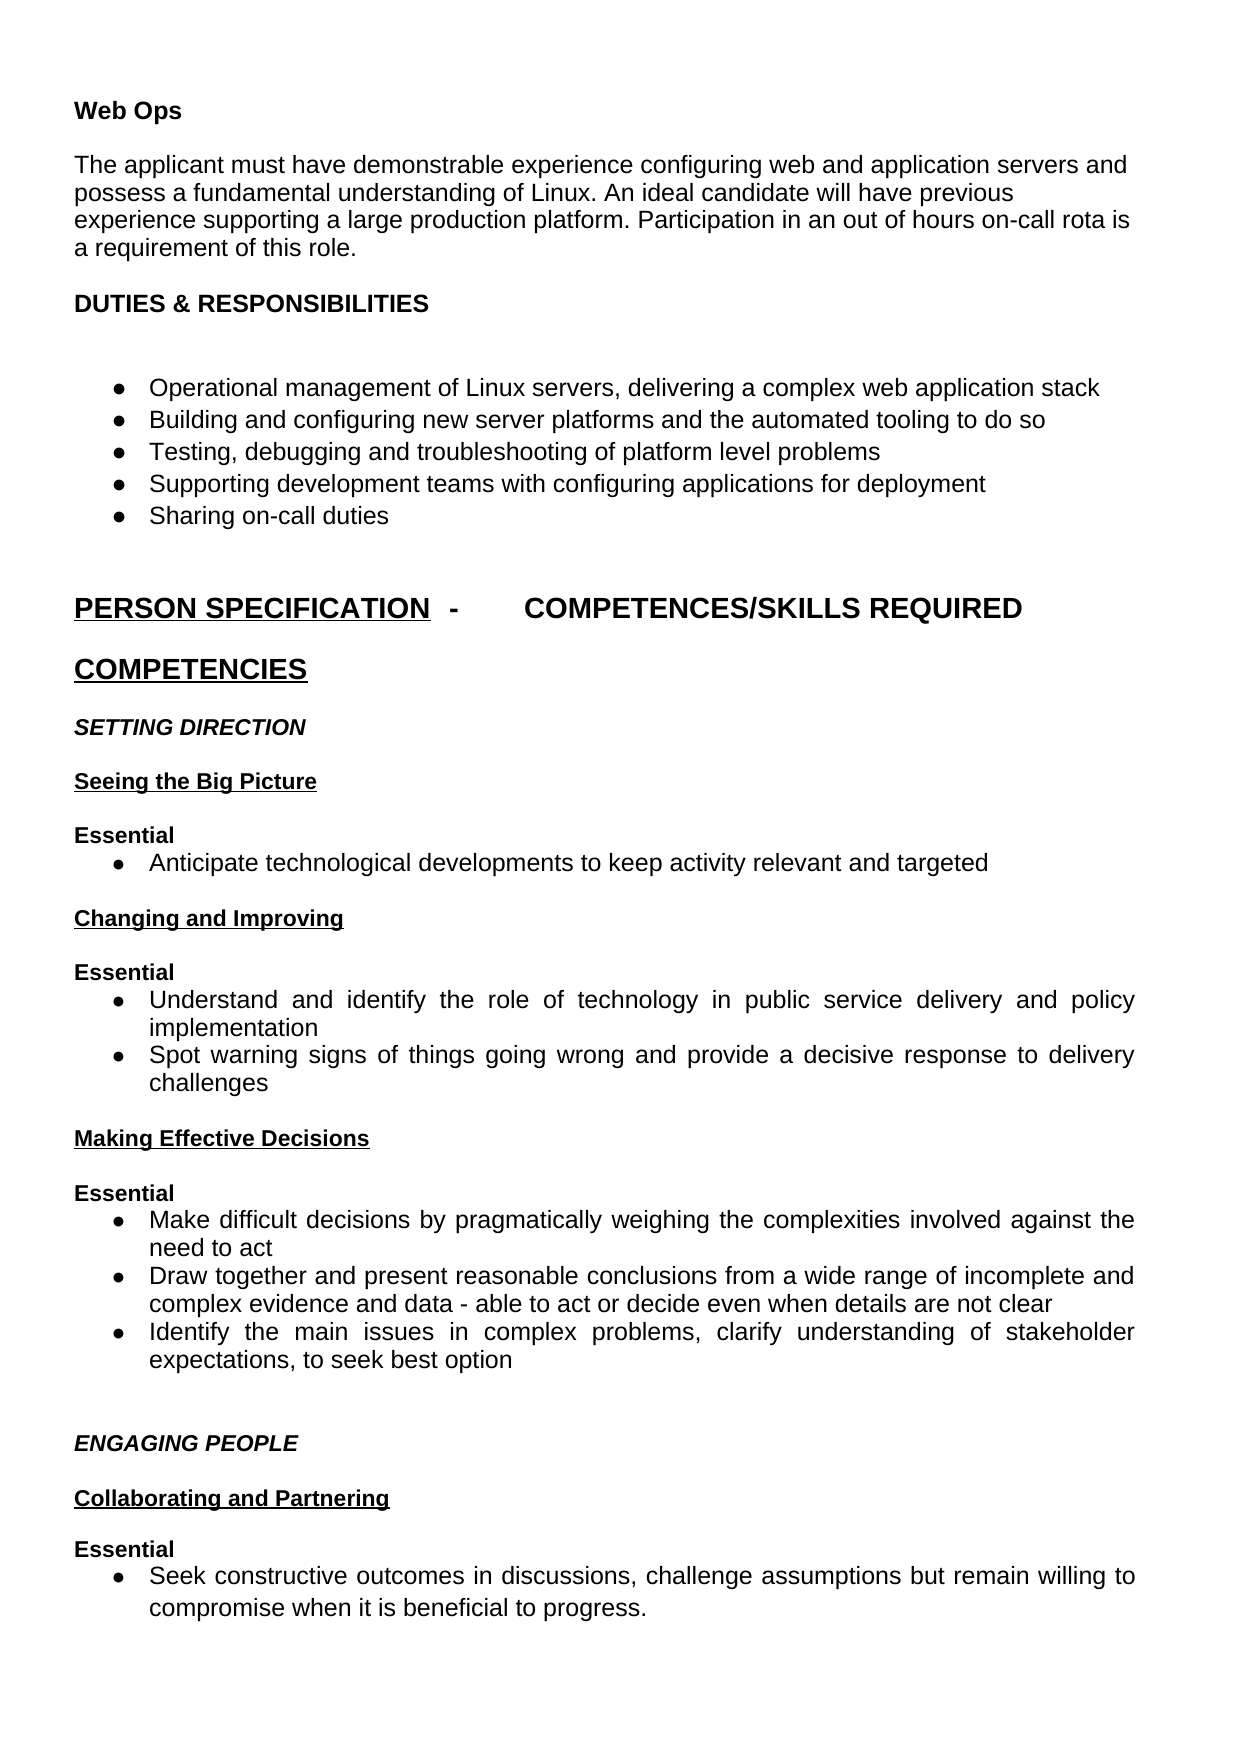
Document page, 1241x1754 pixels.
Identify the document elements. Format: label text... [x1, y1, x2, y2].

text Collaborating and Partnering [74, 1485, 1137, 1511]
list Operational management of Linux servers, delivering a complex web application stack [111, 374, 1137, 402]
text ENGAGING PEOPLE [74, 1431, 1137, 1456]
text SETTING DIRECTION [74, 714, 1137, 740]
text Essential [74, 823, 1137, 849]
subtitle PERSON SPECIFICATION - COMPETENCES/SKILLS REQUIRED [74, 592, 1137, 624]
text DUTIES & RESPONSIBILITIES [74, 290, 1137, 318]
list Building and configuring new server platforms and the automated tooling to do so [111, 406, 1137, 434]
text Web Ops [74, 97, 1137, 125]
text COMPETENCIES [74, 653, 1137, 686]
list Supporting development teams with configuring applications for deployment [111, 470, 1137, 498]
text Changing and Improving [74, 905, 1137, 931]
text Essential [74, 960, 1137, 985]
list Draw together and present reasonable conclusions from a wide range of incomplete and complex evidence and data - able to act or decide even when details are not clear [111, 1262, 1137, 1317]
list Spot warning signs of things going wrong and provide a decisive response to delivery challenges [111, 1041, 1137, 1097]
text Essential [74, 1536, 1137, 1562]
text Making Effective Decisions [74, 1126, 1137, 1151]
list Make difficult decisions by pragmatically weighing the complexities involved against the need to act [111, 1206, 1137, 1262]
text The applicant must have demonstrable experience configuring web and application servers and possess a fundamental understanding of Linux. An ideal candidate will have previous experience supporting a large production platform. Participation in an out of hours on-call rota is a requirement of this role. [74, 150, 1137, 262]
list Anticipate technological developments to keep activity relevant and targeted [111, 849, 1137, 877]
list Testing, debugging and troubleshooting of platform level problems [111, 438, 1137, 466]
list Identify the main issues in complex problems, clarify understanding of stakeholder expectations, to seek best option [111, 1317, 1137, 1373]
list Understand and identify the role of technology in public service delivery and policy implementation [111, 985, 1137, 1041]
text Seeing the Big Picture [74, 769, 1137, 794]
list Sharing on-call duties [111, 502, 1137, 530]
text Essential [74, 1180, 1137, 1206]
list Seek constructive outcomes in discussions, challenge assumptions but remain willing to compromise when it is beneficial to progress. [111, 1562, 1137, 1622]
